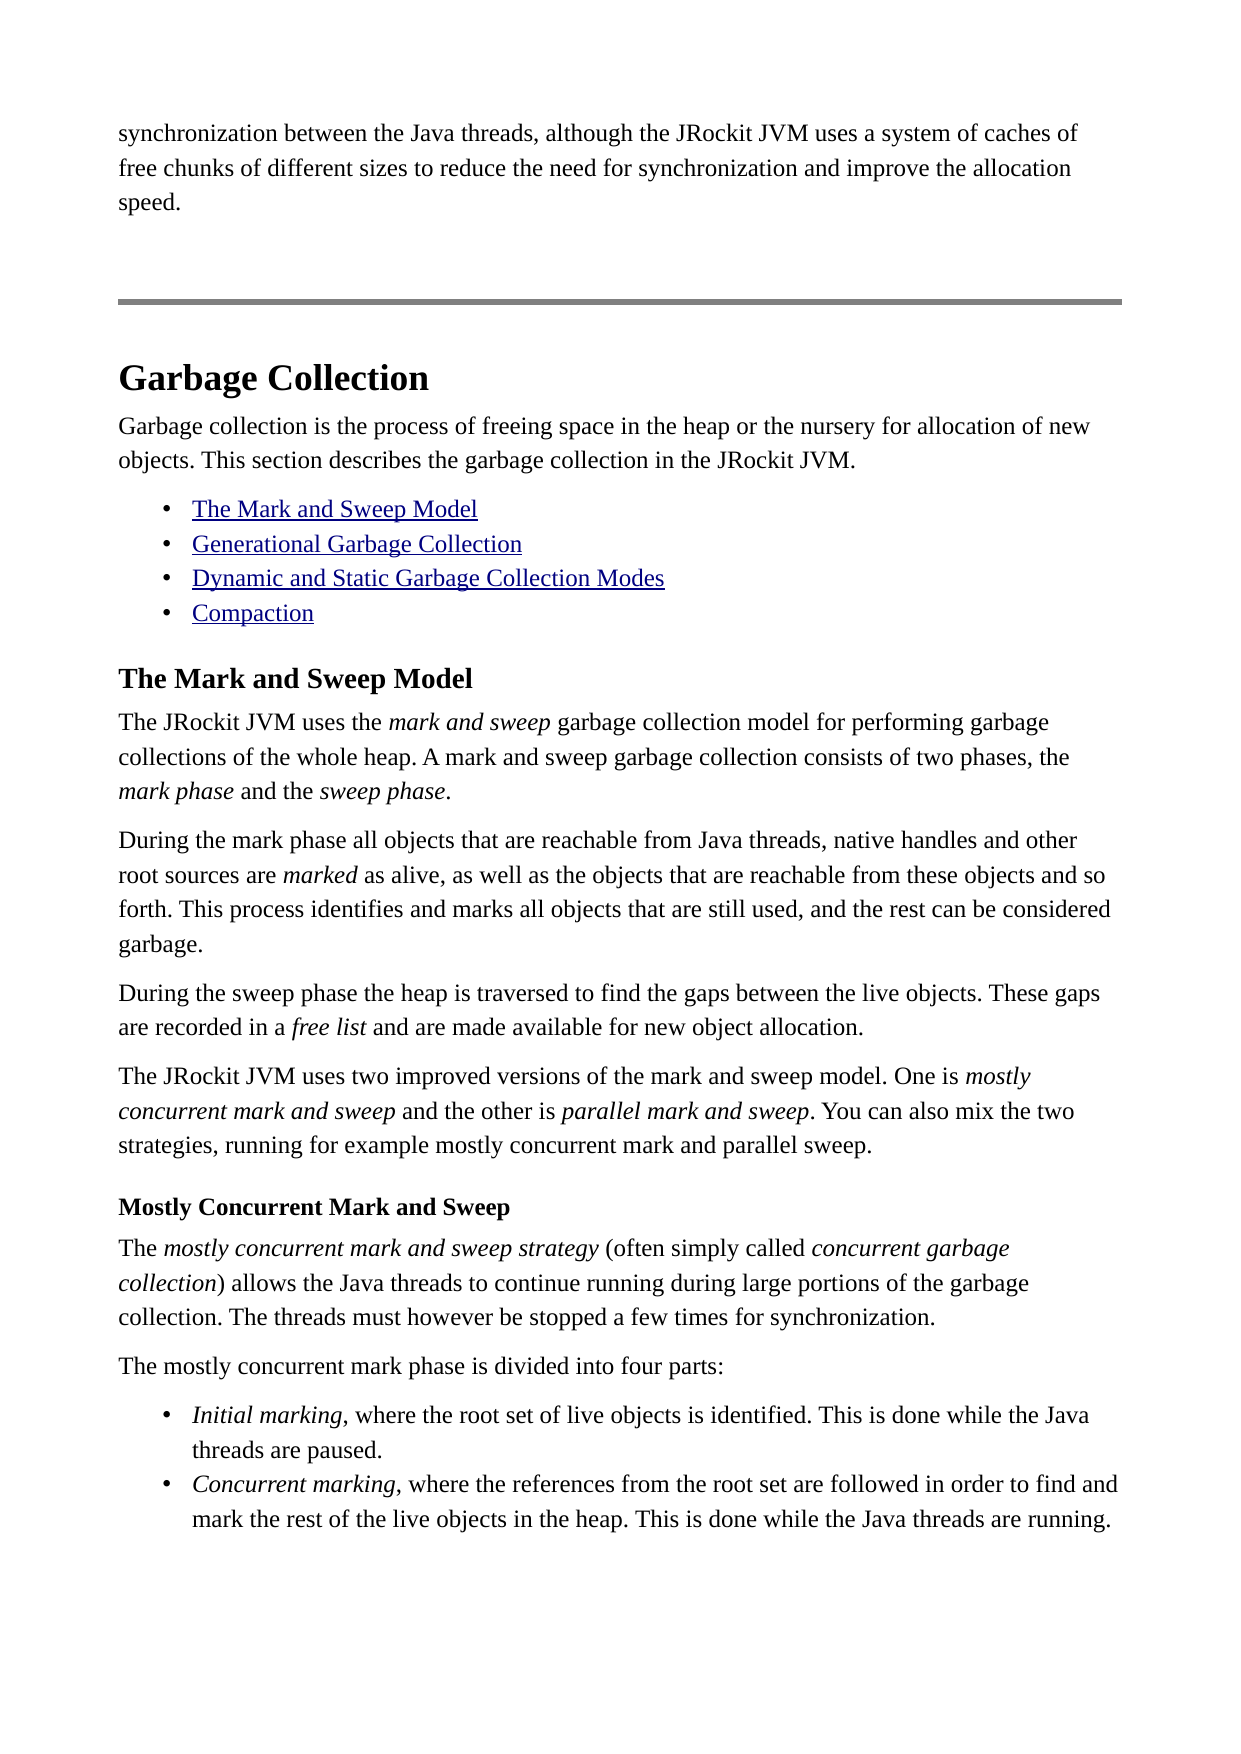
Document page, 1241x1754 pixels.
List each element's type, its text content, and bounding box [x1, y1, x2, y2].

text synchronization between the Java threads, although the JRockit JVM uses a system of caches of free chunks of different sizes to reduce the need for synchronization and improve the allocation speed. [118, 118, 1122, 216]
list Initial marking, where the root set of live objects is identified. This is done while the Java threads are paused. [162, 1400, 1122, 1463]
list Compaction [162, 598, 1122, 626]
subtitle Garbage Collection [118, 355, 1122, 398]
text During the sweep phase the heap is traversed to find the gaps between the live objects. These gaps are recorded in a free list and are made available for new object allocation. [118, 978, 1122, 1041]
text The JRockit JVM uses two improved versions of the mark and sweep model. One is mostly concurrent mark and sweep and the other is parallel mark and sweep. You can also mix the two strategies, running for example mostly concurrent mark and parallel sweep. [118, 1061, 1122, 1159]
list Dynamic and Static Garbage Collection Modes [162, 563, 1122, 592]
list The Mark and Sweep Model [162, 494, 1122, 523]
subtitle The Mark and Sweep Model [118, 661, 1122, 695]
text The mostly concurrent mark and sweep strategy (often simply called concurrent garbage collection) allows the Java threads to continue running during large portions of the garbage collection. The threads must however be stopped a few times for synchronization. [118, 1233, 1122, 1331]
text The JRockit JVM uses the mark and sweep garbage collection model for performing garbage collections of the whole heap. A mark and sweep garbage collection consists of two phases, the mark phase and the sweep phase. [118, 707, 1122, 805]
text The mostly concurrent mark phase is divided into four parts: [118, 1351, 1122, 1380]
text During the mark phase all objects that are reachable from Java threads, native handles and other root sources are marked as alive, as well as the objects that are reachable from these objects and so forth. This process identifies and marks all objects that are still used, and the rest can be considered garbage. [118, 825, 1122, 958]
subtitle Mostly Concurrent Mark and Sweep [118, 1192, 1122, 1221]
list Generational Garbage Collection [162, 529, 1122, 557]
list Concurrent marking, where the references from the root set are followed in order to find and mark the rest of the live objects in the heap. This is done while the Java threads are running. [162, 1469, 1122, 1532]
text Garbage collection is the process of freeing space in the heap or the nursery for allocation of new objects. This section describes the garbage collection in the JRockit JVM. [118, 411, 1122, 474]
